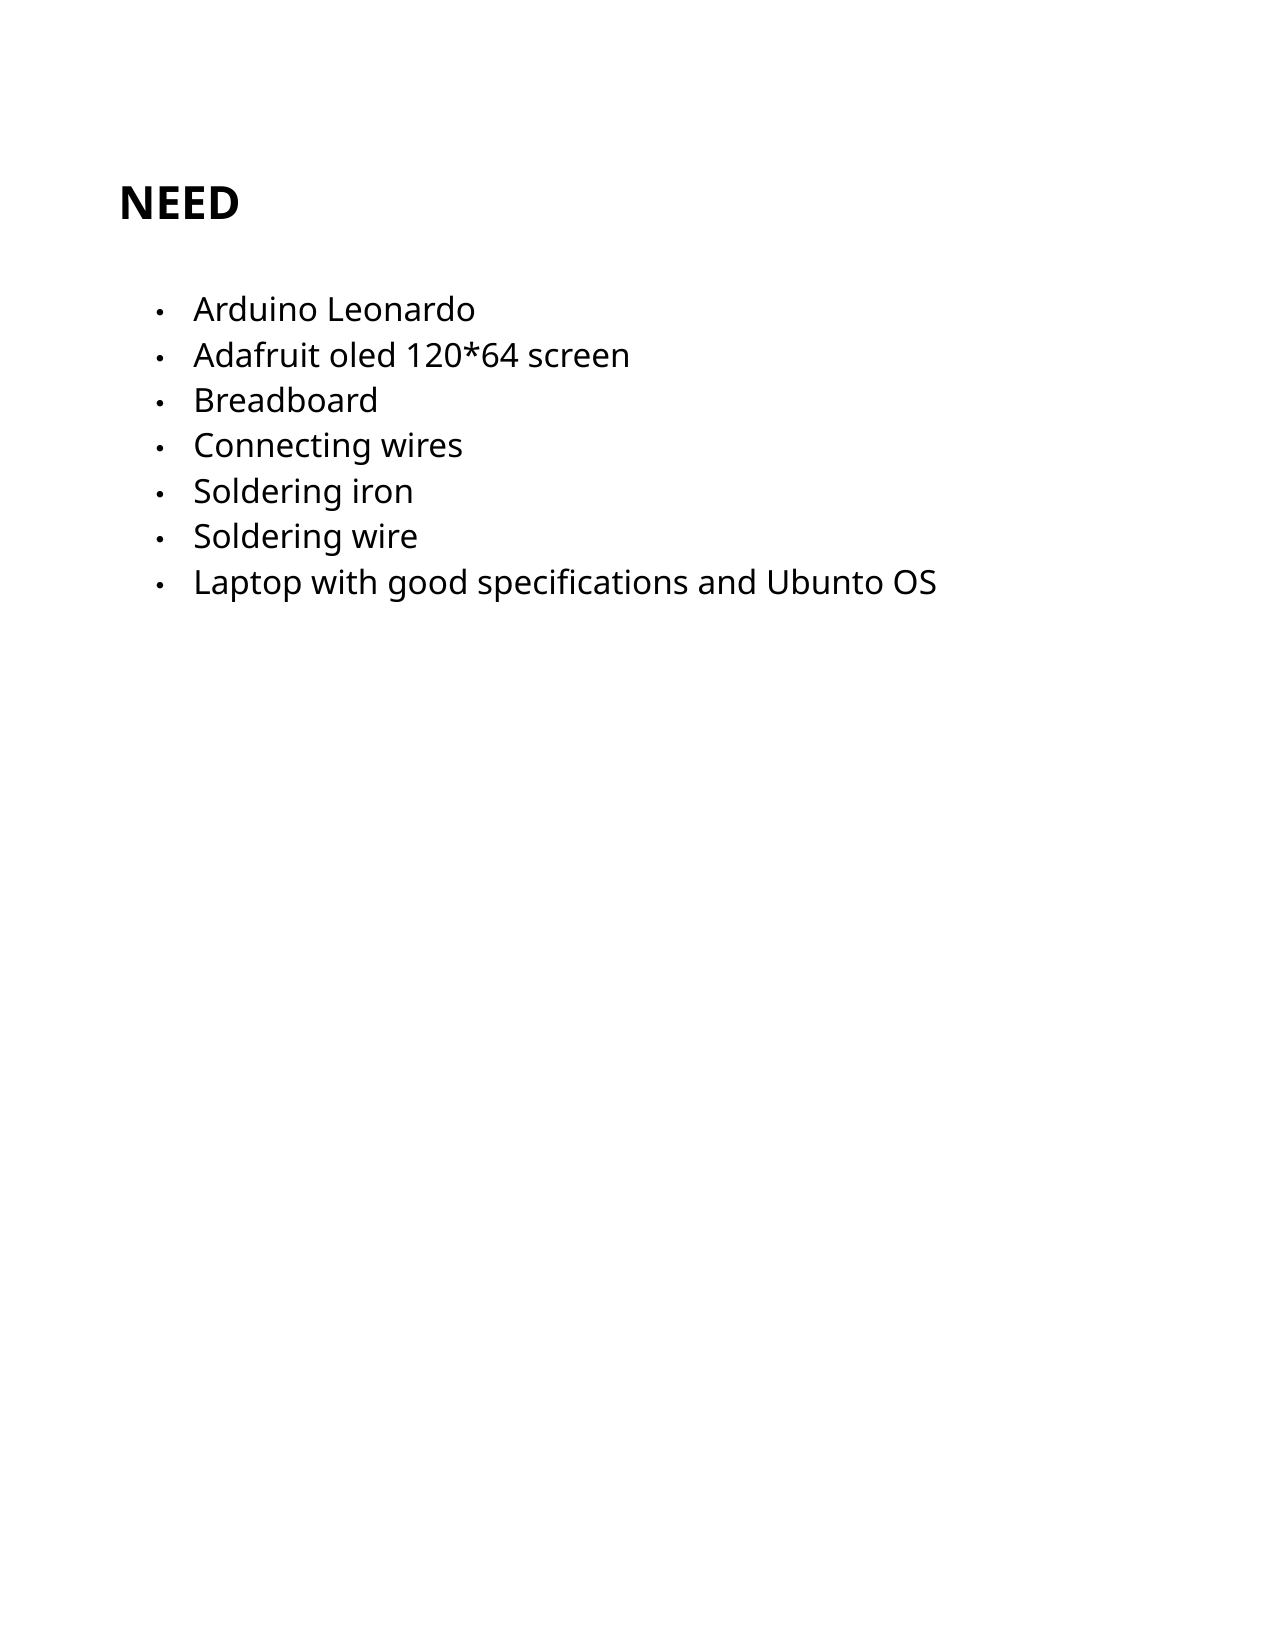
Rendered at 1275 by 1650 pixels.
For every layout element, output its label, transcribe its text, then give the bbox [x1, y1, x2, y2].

list Adafruit oled 120*64 screen [156, 331, 1157, 377]
text NEED [118, 171, 1157, 233]
list Arduino Leonardo [156, 286, 1157, 331]
list Laptop with good specifications and Ubunto OS [156, 558, 1157, 604]
list Connecting wires [156, 422, 1157, 468]
list Breadboard [156, 377, 1157, 422]
list Soldering wire [156, 513, 1157, 558]
list Soldering iron [156, 468, 1157, 513]
